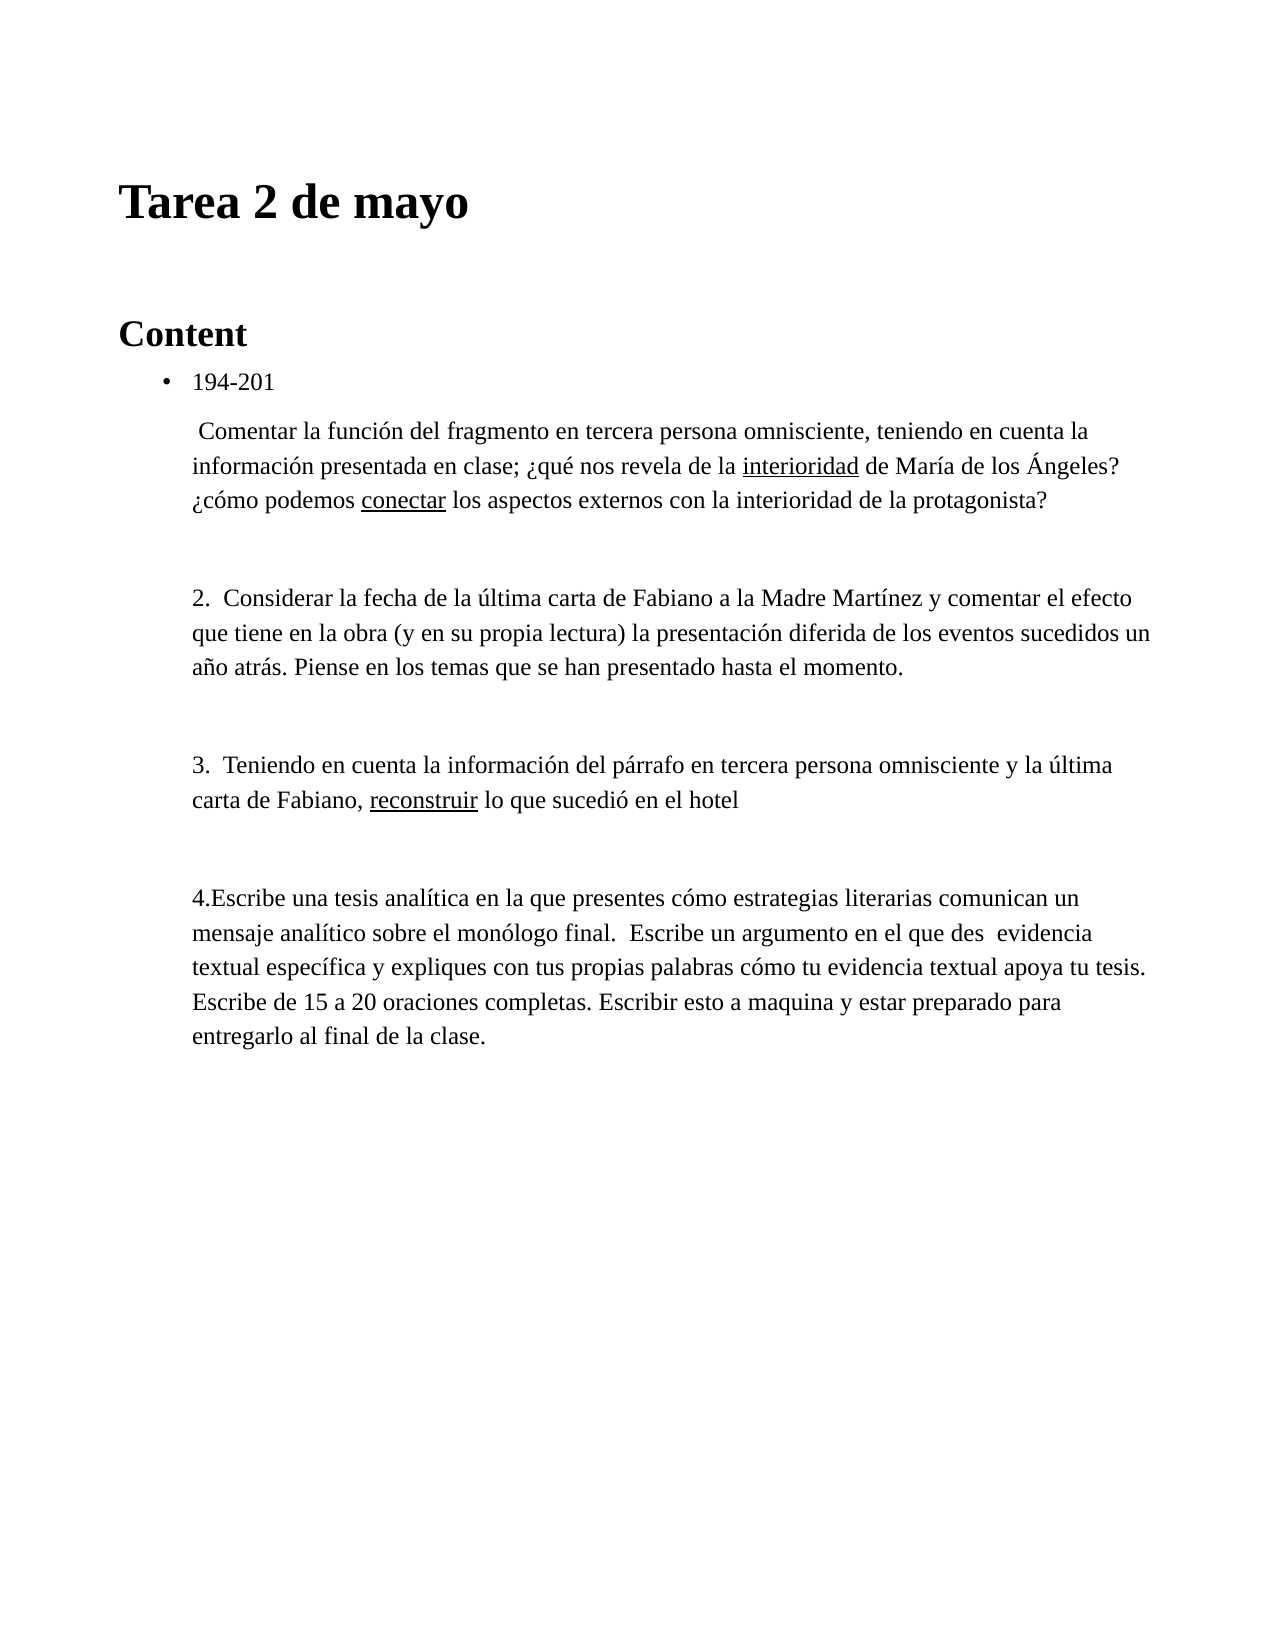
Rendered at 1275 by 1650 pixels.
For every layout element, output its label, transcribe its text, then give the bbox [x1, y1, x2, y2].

list 2. Considerar la fecha de la última carta de Fabiano a la Madre Martínez y comentar el efecto que tiene en la obra (y en su propia lectura) la presentación diferida de los eventos sucedidos un año atrás. Piense en los temas que se han presentado hasta el momento. [162, 583, 1157, 681]
list 4.Escribe una tesis analítica en la que presentes cómo estrategias literarias comunican un mensaje analítico sobre el monólogo final. Escribe un argumento en el que des evidencia textual específica y expliques con tus propias palabras cómo tu evidencia textual apoya tu tesis. Escribe de 15 a 20 oraciones completas. Escribir esto a maquina y estar preparado para entregarlo al final de la clase. [162, 883, 1157, 1050]
subtitle Content [118, 312, 1157, 355]
list 3. Teniendo en cuenta la información del párrafo en tercera persona omnisciente y la última carta de Fabiano, reconstruir lo que sucedió en el hotel [162, 751, 1157, 814]
subtitle Tarea 2 de mayo [118, 172, 1157, 229]
list 194-201 [162, 367, 1157, 396]
list Comentar la función del fragmento en tercera persona omnisciente, teniendo en cuenta la información presentada en clase; ¿qué nos revela de la interioridad de María de los Ángeles? ¿cómo podemos conectar los aspectos externos con la interioridad de la protagonista? [162, 416, 1157, 514]
